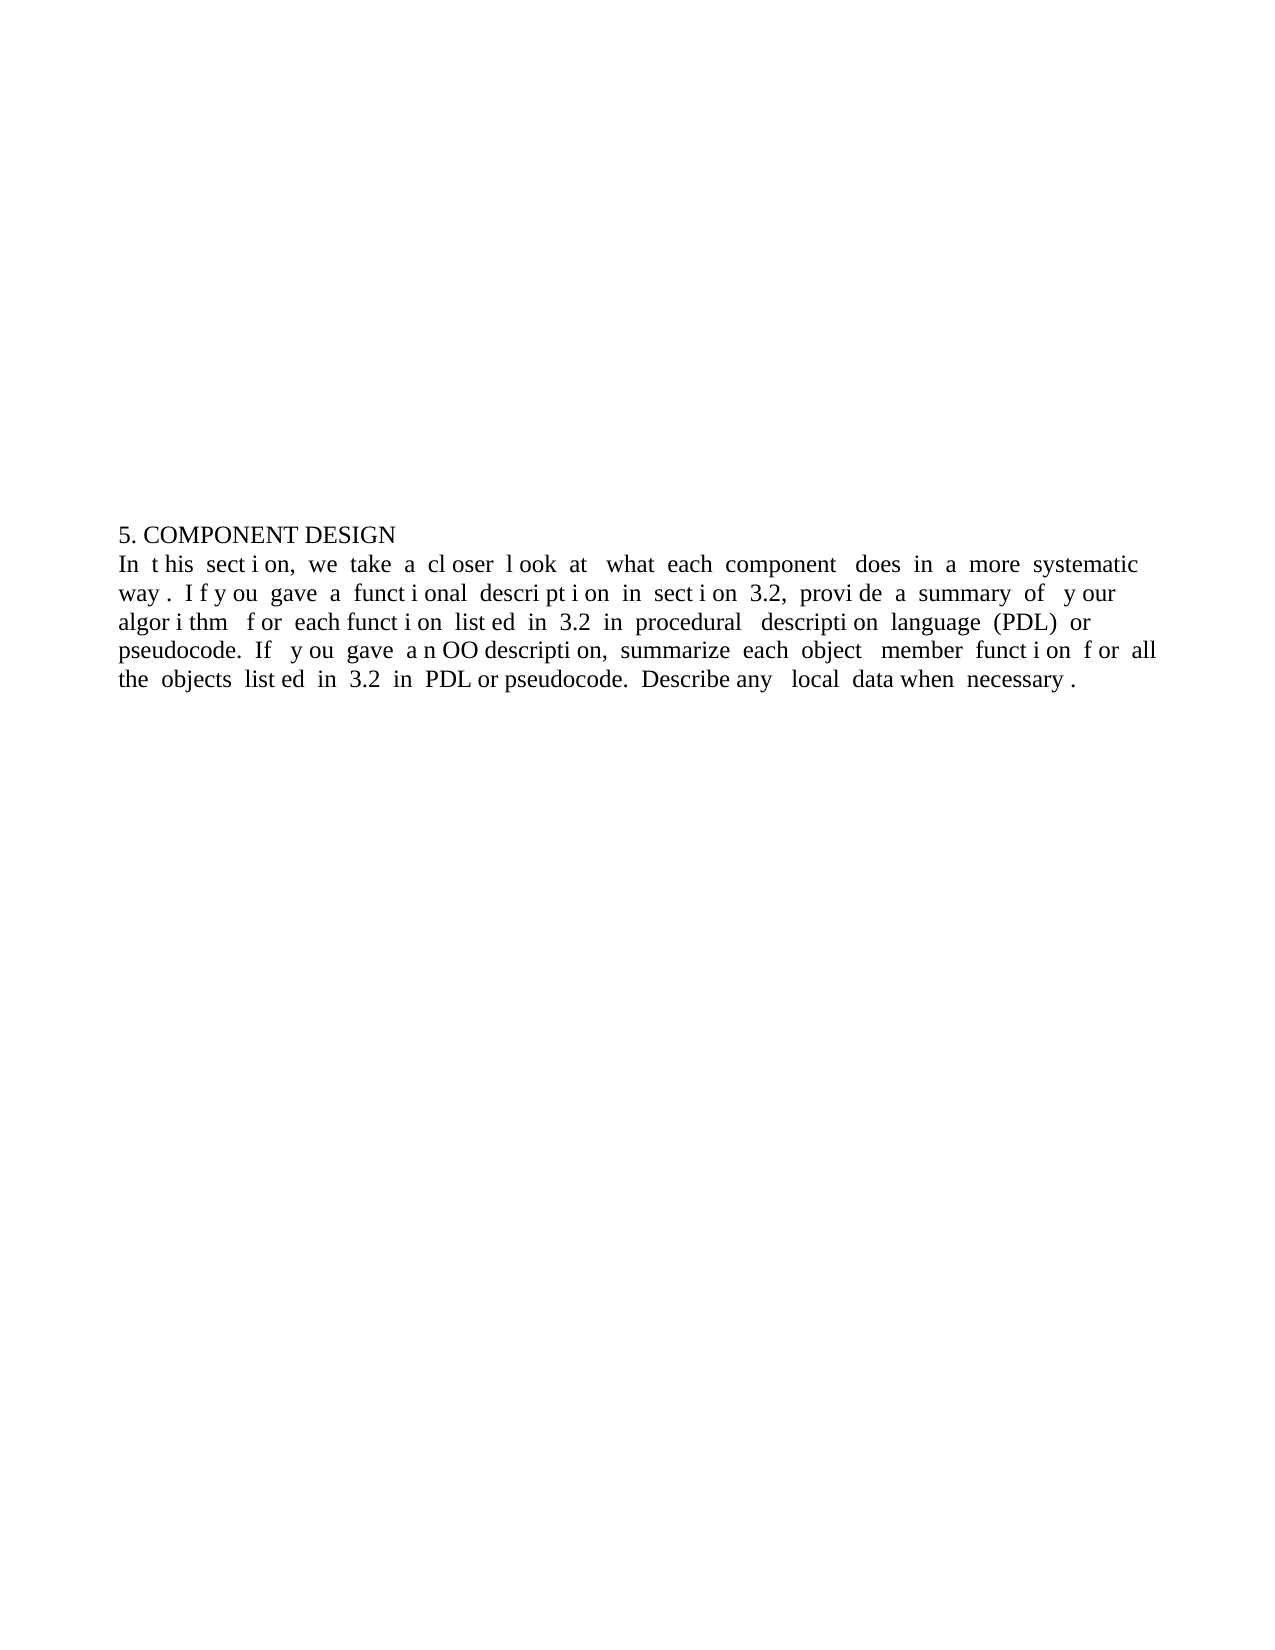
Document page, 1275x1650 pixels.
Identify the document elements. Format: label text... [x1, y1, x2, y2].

text 5. COMPONENT DESIGN [118, 521, 1157, 549]
text In t his sect i on, we take a cl oser l ook at what each component does in a more systematic way . I f y ou gave a funct i onal descri pt i on in sect i on 3.2, provi de a summary of y our algor i thm f or each funct i on list ed in 3.2 in procedural descripti on language (PDL) or pseudocode. If y ou gave a n OO descripti on, summarize each object member funct i on f or all the objects list ed in 3.2 in PDL or pseudocode. Describe any local data when necessary . [118, 549, 1157, 693]
